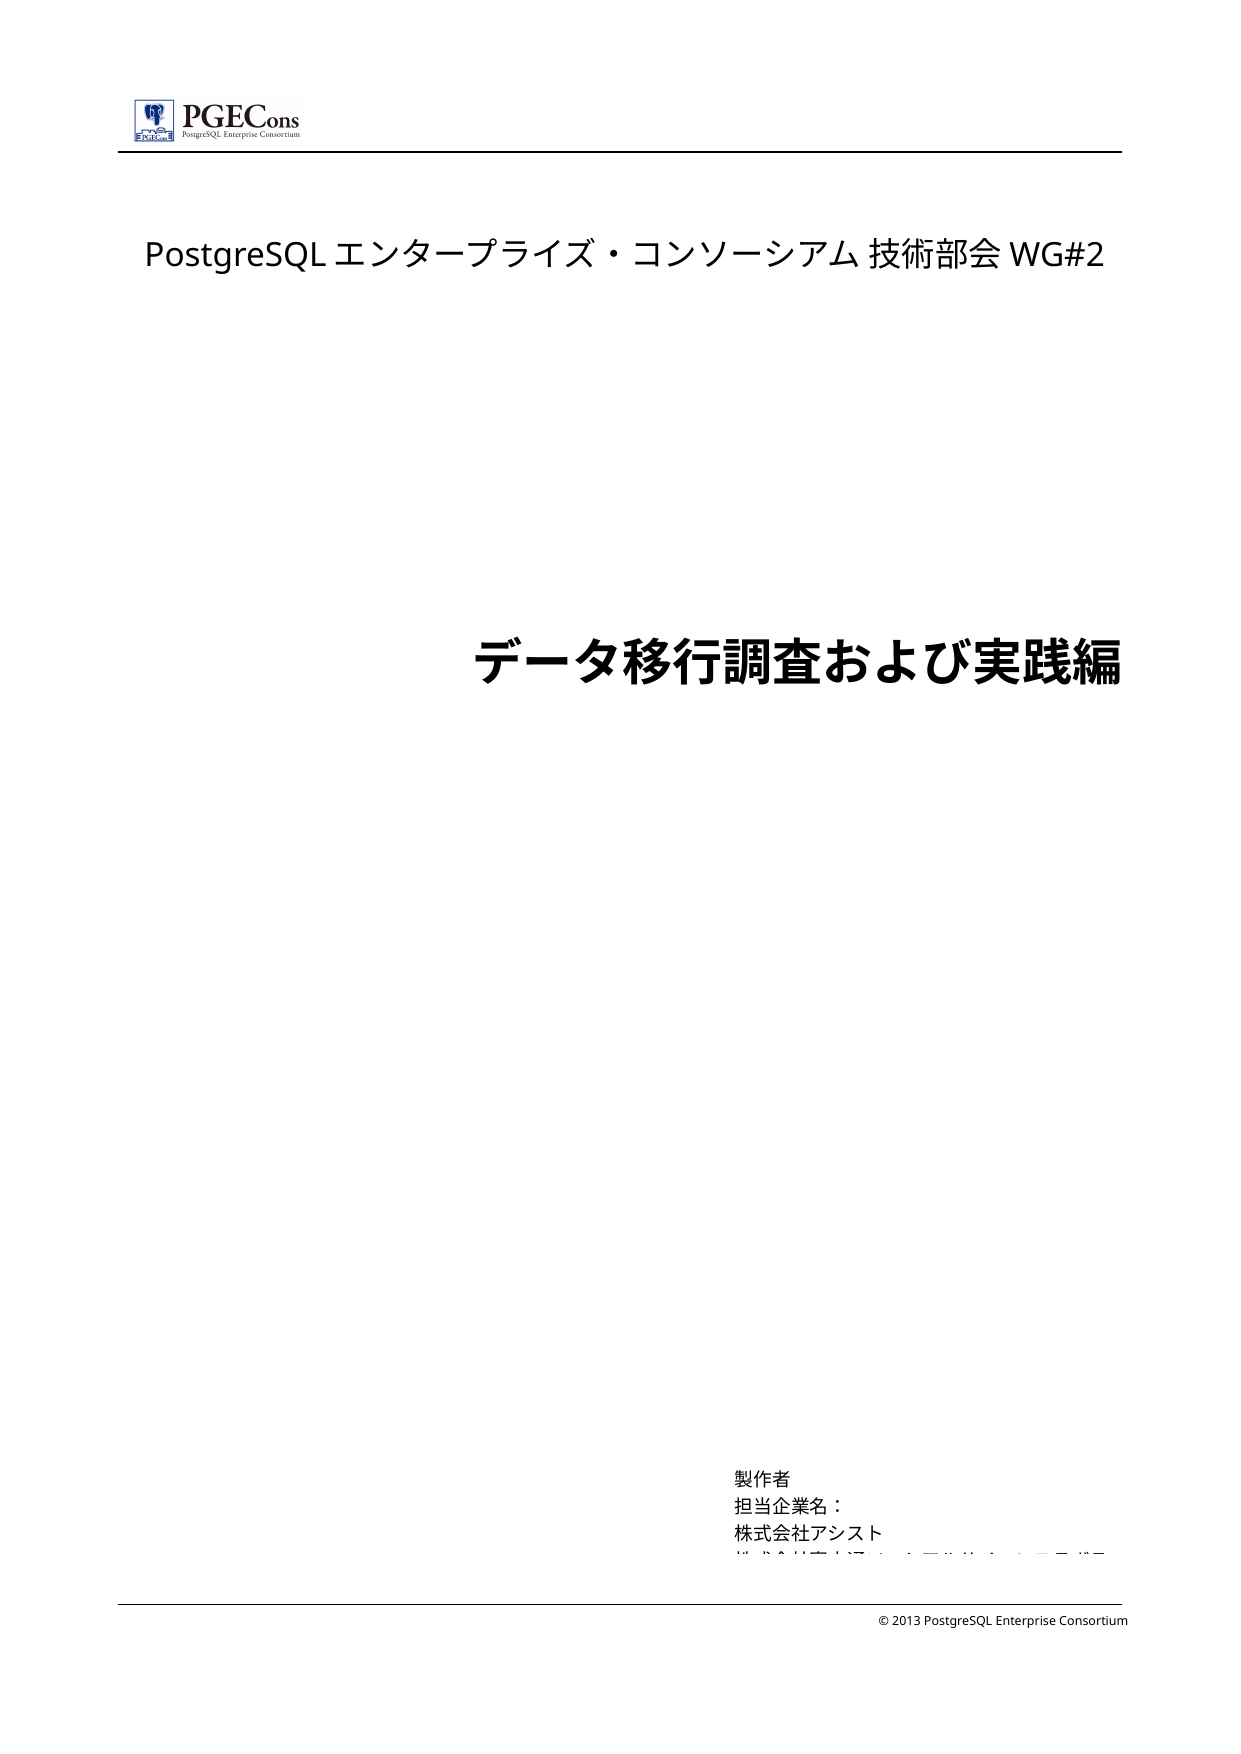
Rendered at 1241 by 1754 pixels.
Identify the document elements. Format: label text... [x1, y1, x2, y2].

text 製作者 [734, 1464, 1117, 1491]
text PostgreSQLエンタープライズ・コンソーシアム 技術部会 WG#2 [118, 227, 1122, 276]
text 株式会社アシスト [734, 1519, 1117, 1546]
text 担当企業名： [734, 1491, 1117, 1519]
text 株式会社富士通ソーシアルサイエンスラボラトリ [734, 1546, 1117, 1554]
picture [128, 94, 306, 147]
text データ移行調査および実践編 [118, 622, 1122, 694]
